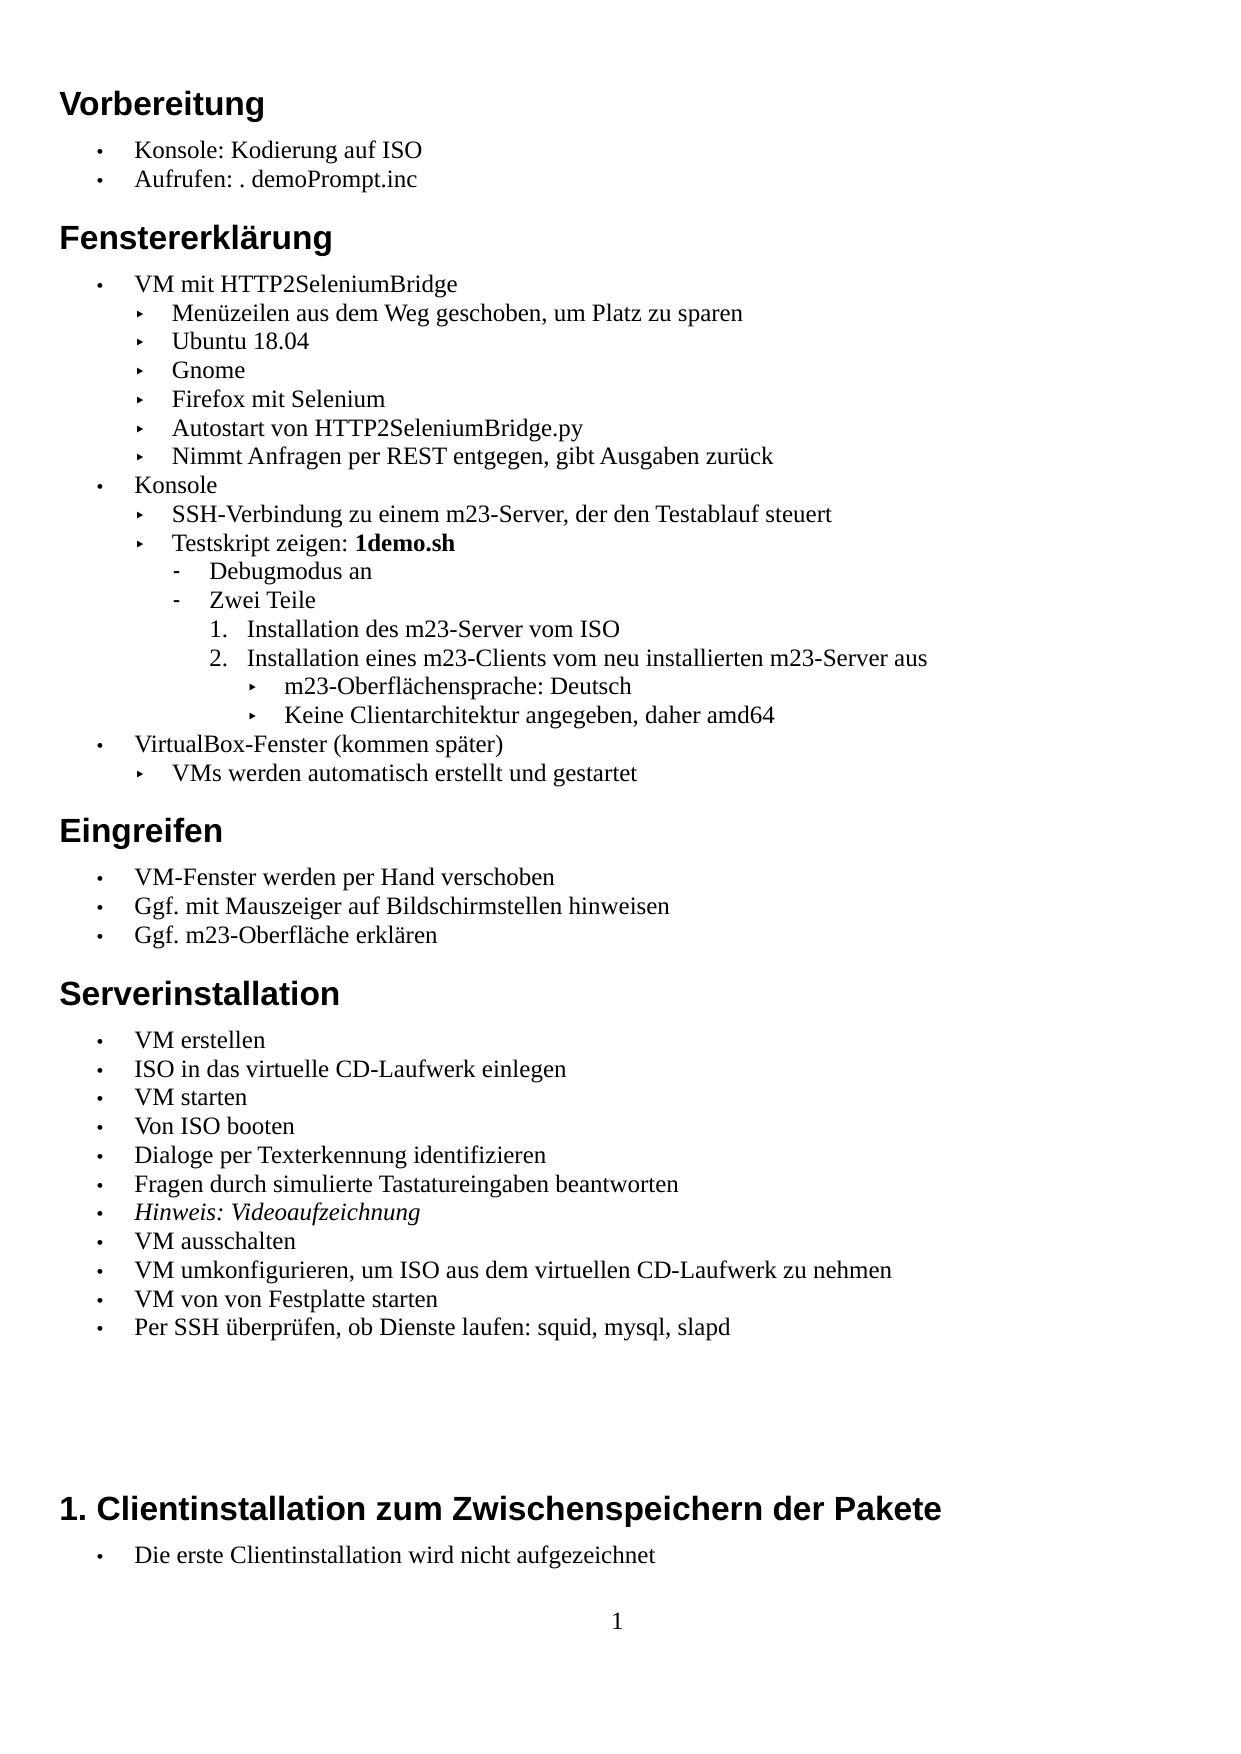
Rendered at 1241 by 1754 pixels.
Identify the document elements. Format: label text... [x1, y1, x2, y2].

list Konsole: Kodierung auf ISO [97, 135, 1181, 164]
list Nimmt Anfragen per REST entgegen, gibt Ausgaben zurück [134, 441, 1181, 470]
list VM ausschalten [97, 1226, 1181, 1255]
list Zwei Teile [172, 585, 1181, 614]
list Menüzeilen aus dem Weg geschoben, um Platz zu sparen [134, 298, 1181, 326]
list VM von von Festplatte starten [97, 1284, 1181, 1312]
list Debugmodus an [172, 556, 1181, 585]
subtitle Eingreifen [59, 811, 1181, 850]
list Installation eines m23-Clients vom neu installierten m23-Server aus [209, 643, 1181, 671]
list VM mit HTTP2SeleniumBridge [97, 269, 1181, 298]
list Testskript zeigen: 1demo.sh [134, 528, 1181, 556]
list Ggf. m23-Oberfläche erklären [97, 920, 1181, 949]
list m23-Oberflächensprache: Deutsch [247, 671, 1181, 700]
list Ubuntu 18.04 [134, 326, 1181, 355]
list Hinweis: Videoaufzeichnung [97, 1197, 1181, 1226]
list VM umkonfigurieren, um ISO aus dem virtuellen CD-Laufwerk zu nehmen [97, 1255, 1181, 1284]
list ISO in das virtuelle CD-Laufwerk einlegen [97, 1054, 1181, 1082]
list VM erstellen [97, 1025, 1181, 1054]
list Dialoge per Texterkennung identifizieren [97, 1140, 1181, 1169]
list Von ISO booten [97, 1111, 1181, 1140]
list VM-Fenster werden per Hand verschoben [97, 862, 1181, 891]
subtitle Fenstererklärung [59, 218, 1181, 256]
list Die erste Clientinstallation wird nicht aufgezeichnet [97, 1540, 1181, 1569]
subtitle 1. Clientinstallation zum Zwischenspeichern der Pakete [59, 1489, 1181, 1528]
list VMs werden automatisch erstellt und gestartet [134, 758, 1181, 786]
list Aufrufen: . demoPrompt.inc [97, 164, 1181, 193]
list VM starten [97, 1082, 1181, 1111]
list Firefox mit Selenium [134, 384, 1181, 413]
list Per SSH überprüfen, ob Dienste laufen: squid, mysql, slapd [97, 1312, 1181, 1341]
subtitle Serverinstallation [59, 974, 1181, 1012]
list Installation des m23-Server vom ISO [209, 614, 1181, 643]
list Konsole [97, 470, 1181, 499]
list Gnome [134, 355, 1181, 384]
list VirtualBox-Fenster (kommen später) [97, 729, 1181, 758]
list Ggf. mit Mauszeiger auf Bildschirmstellen hinweisen [97, 891, 1181, 920]
list Fragen durch simulierte Tastatureingaben beantworten [97, 1169, 1181, 1197]
list Autostart von HTTP2SeleniumBridge.py [134, 413, 1181, 441]
list Keine Clientarchitektur angegeben, daher amd64 [247, 700, 1181, 729]
subtitle Vorbereitung [59, 84, 1181, 123]
list SSH-Verbindung zu einem m23-Server, der den Testablauf steuert [134, 499, 1181, 528]
